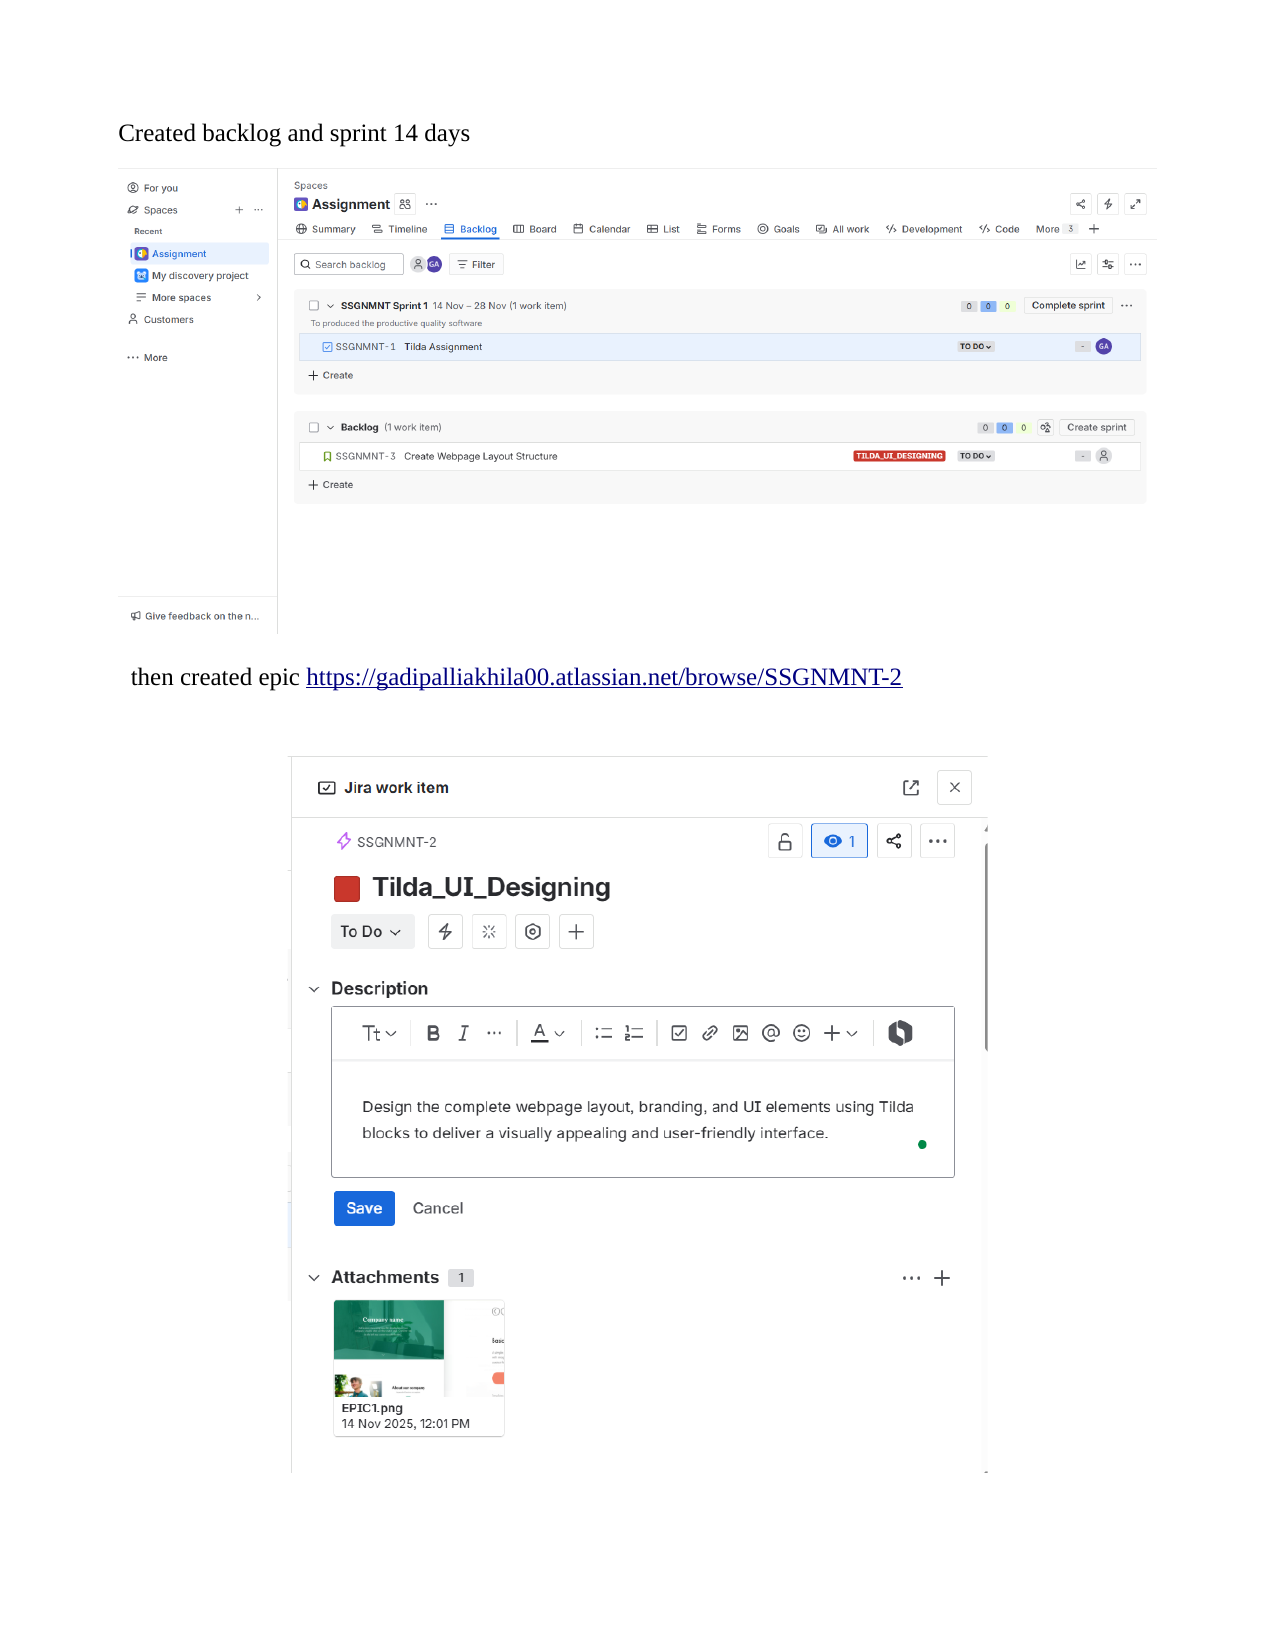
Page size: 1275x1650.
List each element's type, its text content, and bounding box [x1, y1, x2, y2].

picture [118, 165, 1157, 634]
text Created backlog and sprint 14 days [118, 118, 1157, 147]
picture [287, 748, 988, 1473]
text then created epic https://gadipalliakhila00.atlassian.net/browse/SSGNMNT-2 [118, 662, 1157, 691]
